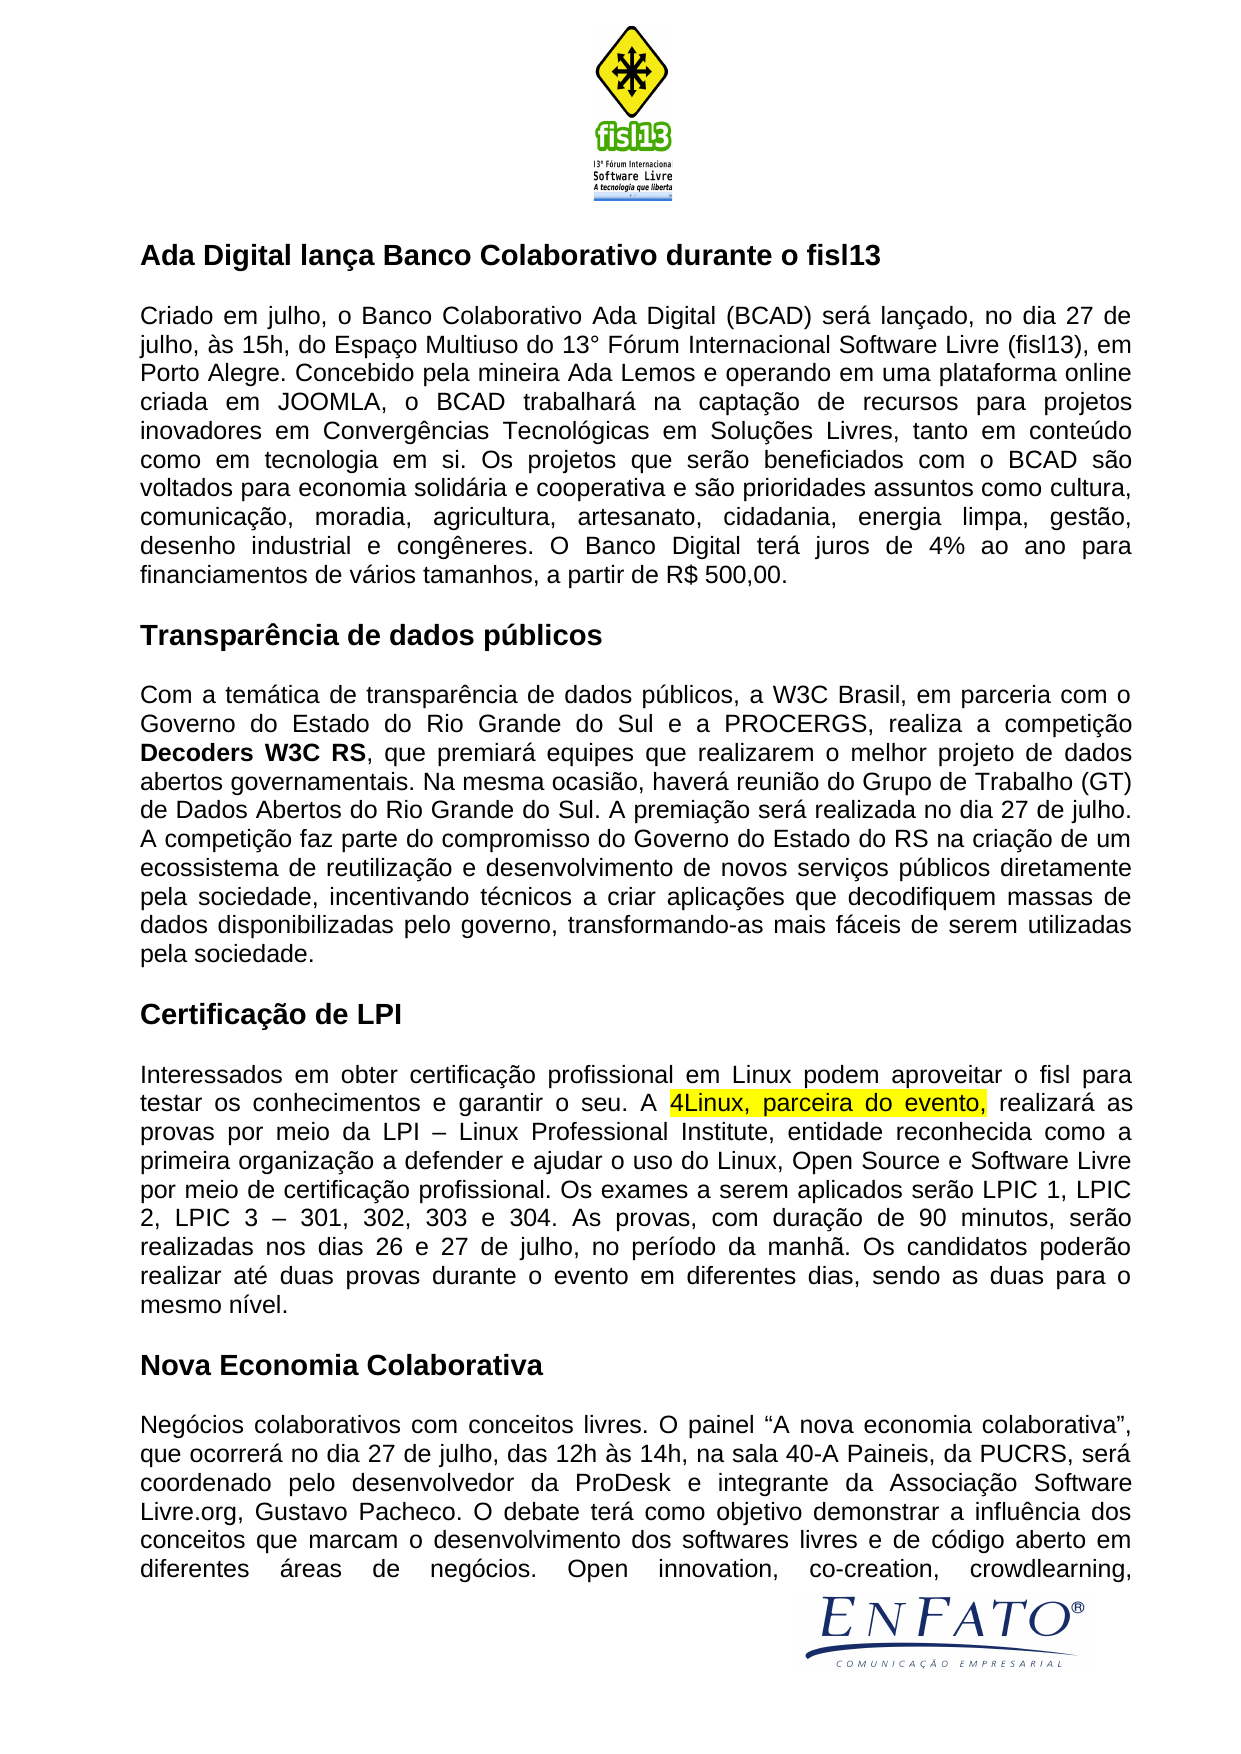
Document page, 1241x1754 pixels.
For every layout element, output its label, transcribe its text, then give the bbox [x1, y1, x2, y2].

text Nova Economia Colaborativa [140, 1348, 1133, 1381]
text Negócios colaborativos com conceitos livres. O painel “A nova economia colaborativa”, que ocorrerá no dia 27 de julho, das 12h às 14h, na sala 40-A Paineis, da PUCRS, será coordenado pelo desenvolvedor da ProDesk e integrante da Associação Software Livre.org, Gustavo Pacheco. O debate terá como objetivo demonstrar a influência dos conceitos que marcam o desenvolvimento dos softwares livres e de código aberto em diferentes áreas de negócios. Open innovation, co-creation, crowdlearning, [140, 1410, 1133, 1583]
text Transparência de dados públicos [140, 618, 1133, 651]
text Interessados em obter certificação profissional em Linux podem aproveitar o fisl para testar os conhecimentos e garantir o seu. A 4Linux, parceira do evento, realizará as provas por meio da LPI – Linux Professional Institute, entidade reconhecida como a primeira organização a defender e ajudar o uso do Linux, Open Source e Software Livre por meio de certificação profissional. Os exames a serem aplicados serão LPIC 1, LPIC 2, LPIC 3 – 301, 302, 303 e 304. As provas, com duração de 90 minutos, serão realizadas nos dias 26 e 27 de julho, no período da manhã. Os candidatos poderão realizar até duas provas durante o evento em diferentes dias, sendo as duas para o mesmo nível. [140, 1060, 1133, 1318]
picture [593, 26, 673, 201]
picture [795, 1592, 1092, 1672]
text Ada Digital lança Banco Colaborativo durante o fisl13 [140, 238, 1133, 272]
text Certificação de LPI [140, 997, 1133, 1031]
text Criado em julho, o Banco Colaborativo Ada Digital (BCAD) será lançado, no dia 27 de julho, às 15h, do Espaço Multiuso do 13° Fórum Internacional Software Livre (fisl13), em Porto Alegre. Concebido pela mineira Ada Lemos e operando em uma plataforma online criada em JOOMLA, o BCAD trabalhará na captação de recursos para projetos inovadores em Convergências Tecnológicas em Soluções Livres, tanto em conteúdo como em tecnologia em si. Os projetos que serão beneficiados com o BCAD são voltados para economia solidária e cooperativa e são prioridades assuntos como cultura, comunicação, moradia, agricultura, artesanato, cidadania, energia limpa, gestão, desenho industrial e congêneres. O Banco Digital terá juros de 4% ao ano para financiamentos de vários tamanhos, a partir de R$ 500,00. [140, 301, 1133, 588]
text Com a temática de transparência de dados públicos, a W3C Brasil, em parceria com o Governo do Estado do Rio Grande do Sul e a PROCERGS, realiza a competição Decoders W3C RS, que premiará equipes que realizarem o melhor projeto de dados abertos governamentais. Na mesma ocasião, haverá reunião do Grupo de Trabalho (GT) de Dados Abertos do Rio Grande do Sul. A premiação será realizada no dia 27 de julho. A competição faz parte do compromisso do Governo do Estado do RS na criação de um ecossistema de reutilização e desenvolvimento de novos serviços públicos diretamente pela sociedade, incentivando técnicos a criar aplicações que decodifiquem massas de dados disponibilizadas pelo governo, transformando-as mais fáceis de serem utilizadas pela sociedade. [140, 680, 1133, 968]
